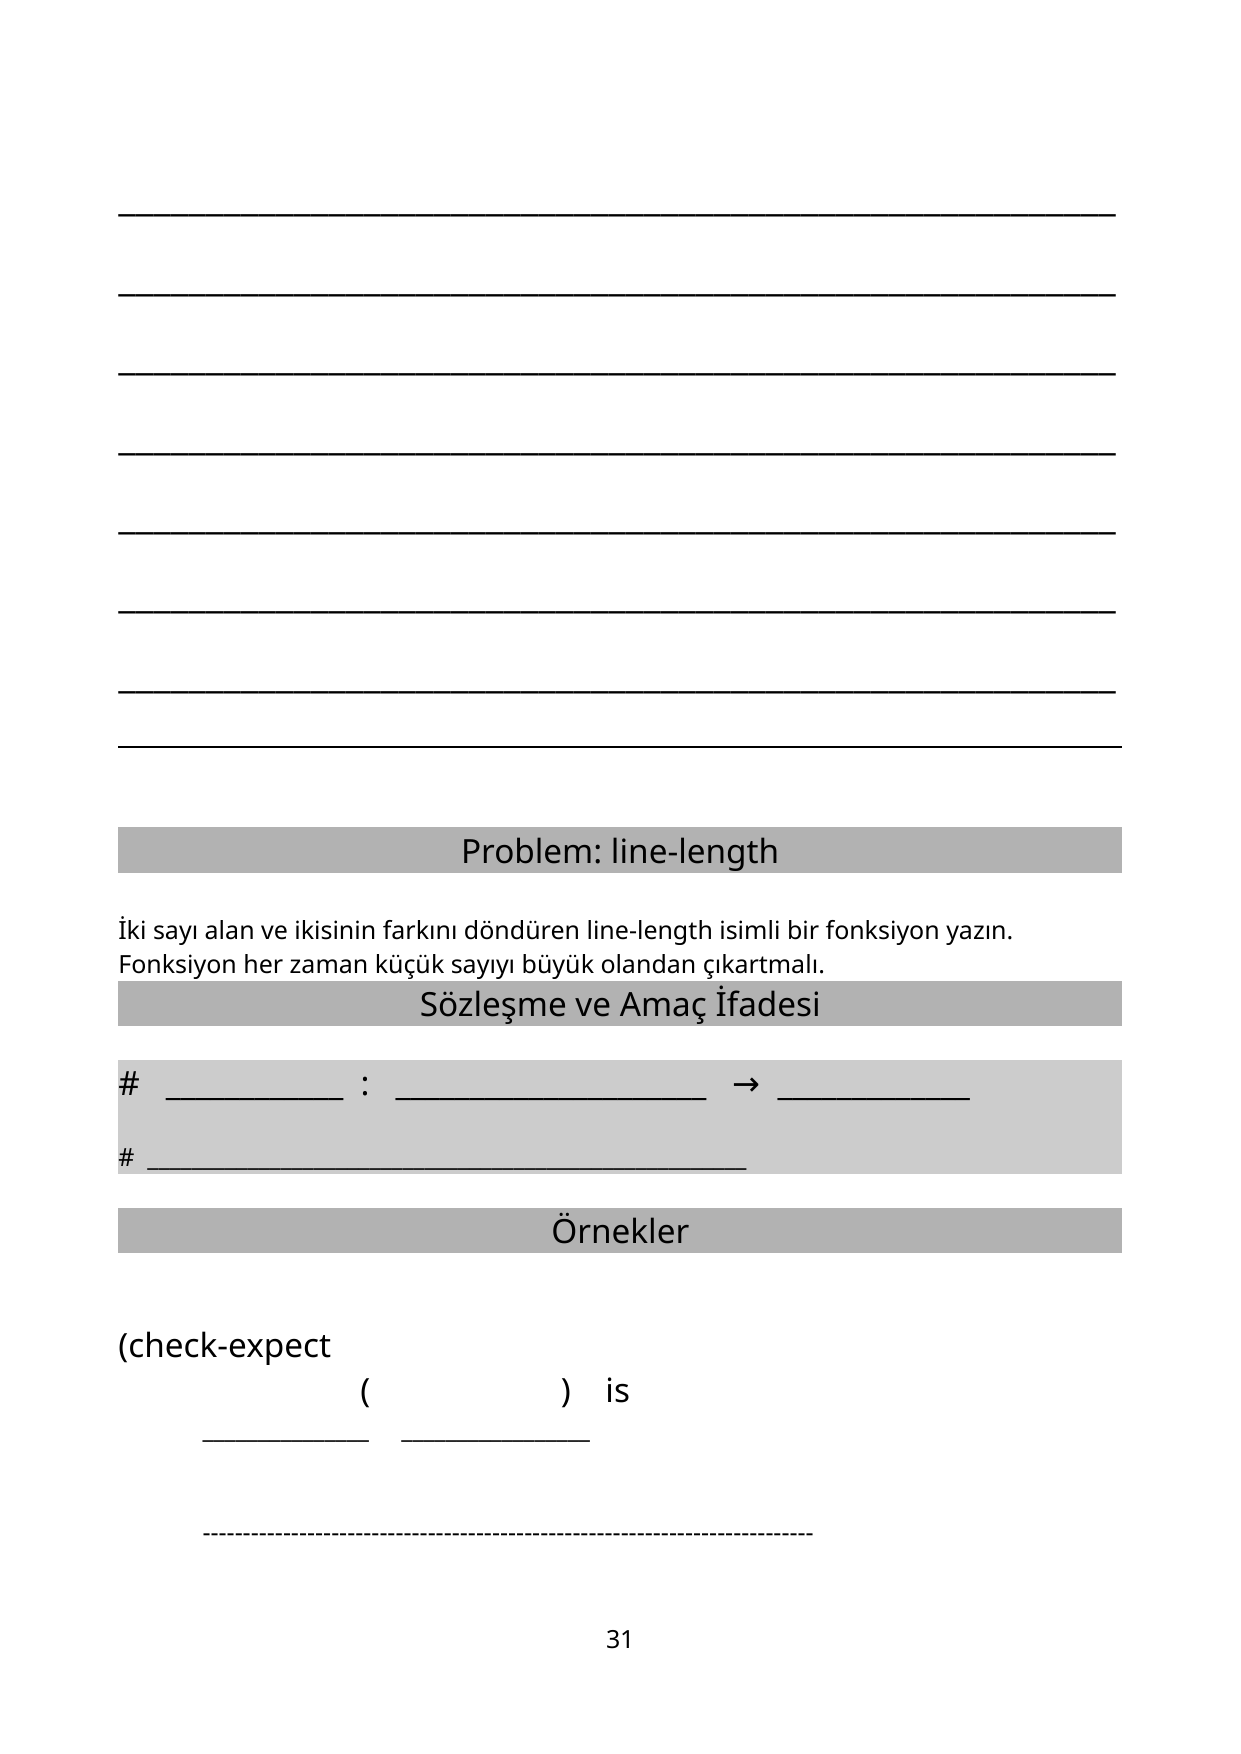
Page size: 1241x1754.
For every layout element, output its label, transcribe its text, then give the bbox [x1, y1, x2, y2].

text _________________________________________________________ [118, 578, 1122, 618]
text # ____________ : _____________________ → _____________ [118, 1060, 1122, 1106]
text _________________________________________________________ [118, 420, 1122, 459]
text _________________________________________________________ [118, 340, 1122, 380]
text _________________________________________________________ [118, 658, 1122, 698]
text # ______________________________________________________ [118, 1140, 1122, 1174]
text _________________________________________________________ [118, 182, 1122, 221]
text _________________________________________________________ [118, 261, 1122, 301]
text _______________ _________________ ---------------------------------------------------------------------------- [118, 1412, 1122, 1548]
text _________________________________________________________ [118, 499, 1122, 539]
text İki sayı alan ve ikisinin farkını döndüren line-length isimli bir fonksiyon yazın. Fonksiyon her zaman küçük sayıyı büyük olandan çıkartmalı. [118, 913, 1122, 981]
text (check-expect [118, 1321, 1122, 1367]
text Örnekler [118, 1208, 1122, 1253]
text Problem: line-length [118, 827, 1122, 873]
text Sözleşme ve Amaç İfadesi [118, 981, 1122, 1026]
text ( ) is [118, 1367, 1122, 1412]
